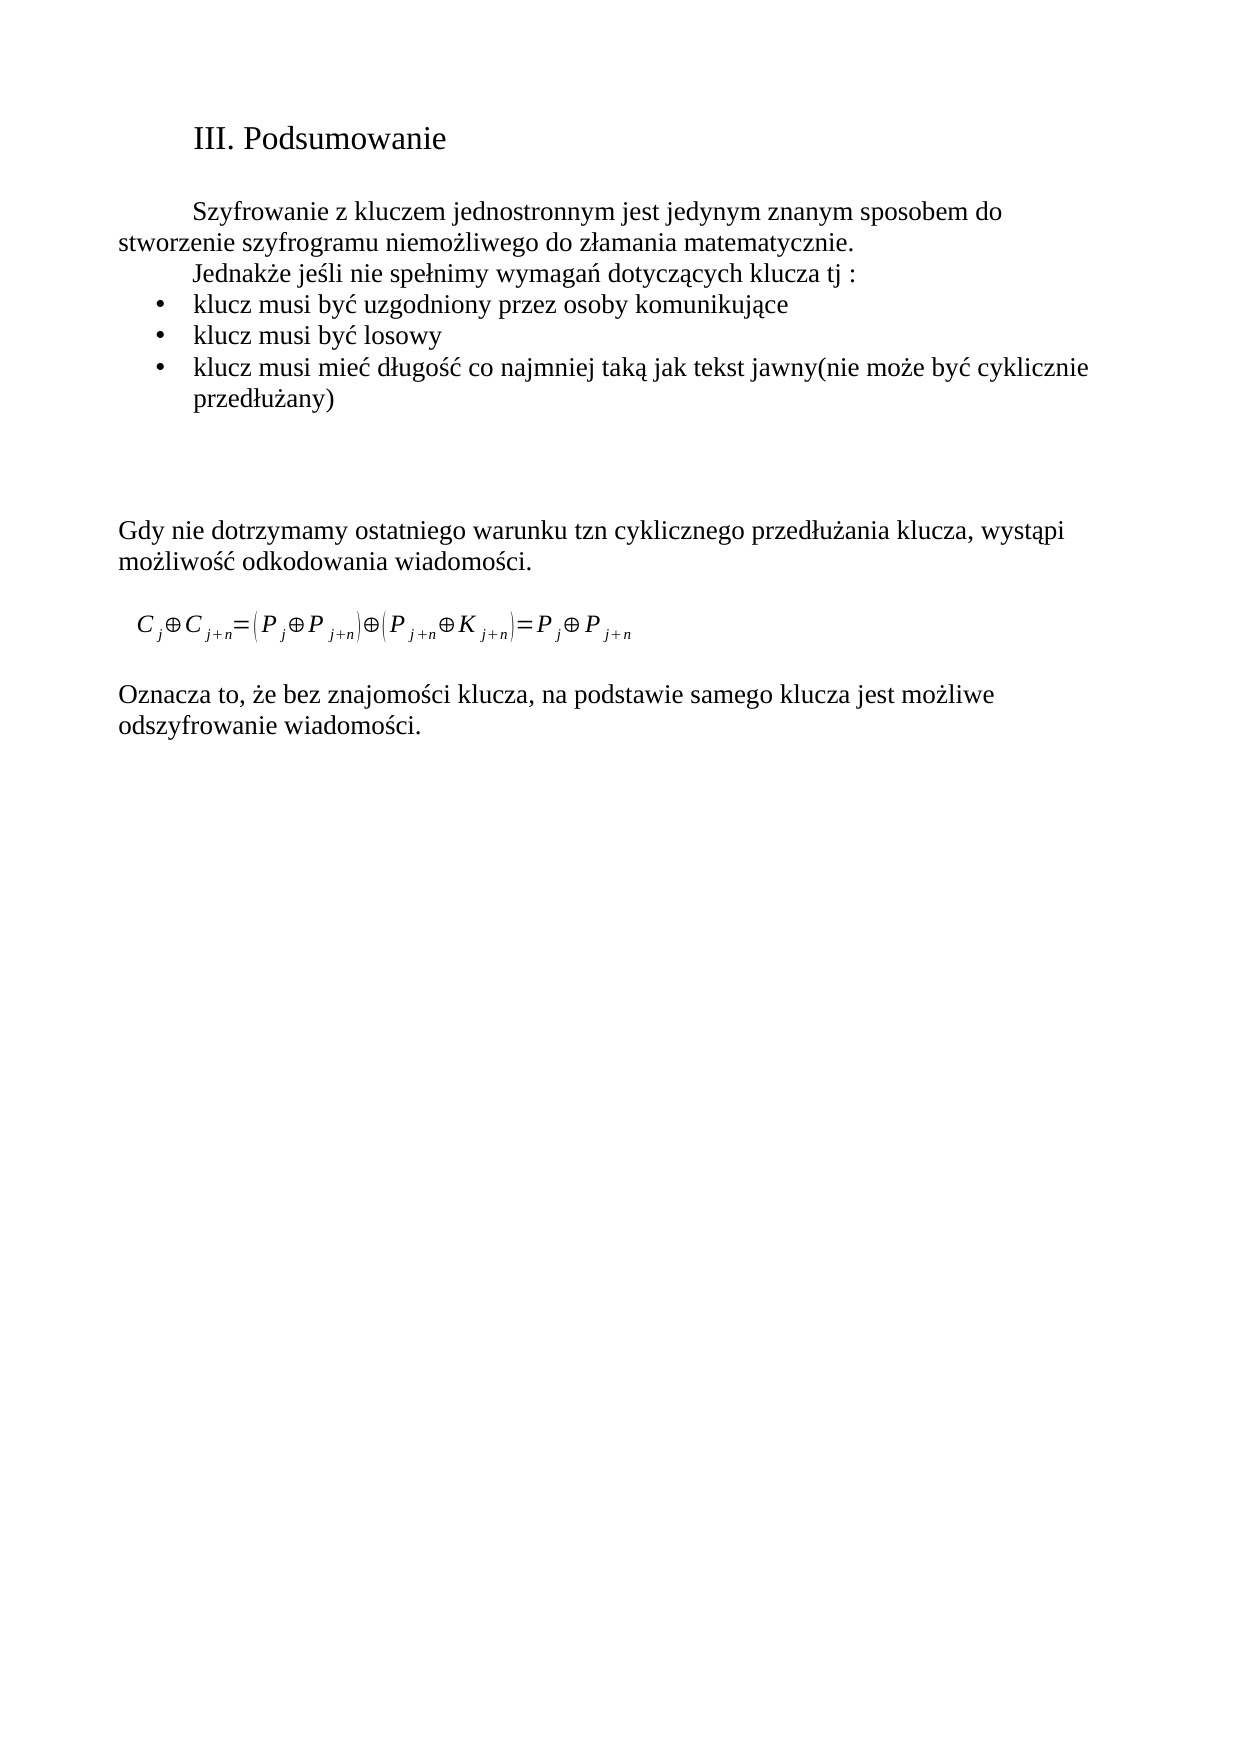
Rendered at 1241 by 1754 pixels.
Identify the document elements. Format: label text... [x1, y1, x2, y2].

list III. Podsumowanie [156, 118, 1122, 156]
text Jednakże jeśli nie spełnimy wymagań dotyczących klucza tj : [118, 257, 1122, 288]
list klucz musi być losowy [156, 319, 1122, 351]
list klucz musi mieć długość co najmniej taką jak tekst jawny(nie może być cyklicznie przedłużany) [156, 351, 1122, 413]
text Oznacza to, że bez znajomości klucza, na podstawie samego klucza jest możliwe odszyfrowanie wiadomości. [118, 678, 1122, 740]
list klucz musi być uzgodniony przez osoby komunikujące [156, 288, 1122, 319]
text Szyfrowanie z kluczem jednostronnym jest jedynym znanym sposobem do stworzenie szyfrogramu niemożliwego do złamania matematycznie. [118, 195, 1122, 257]
text Gdy nie dotrzymamy ostatniego warunku tzn cyklicznego przedłużania klucza, wystąpi możliwość odkodowania wiadomości. [118, 514, 1122, 576]
